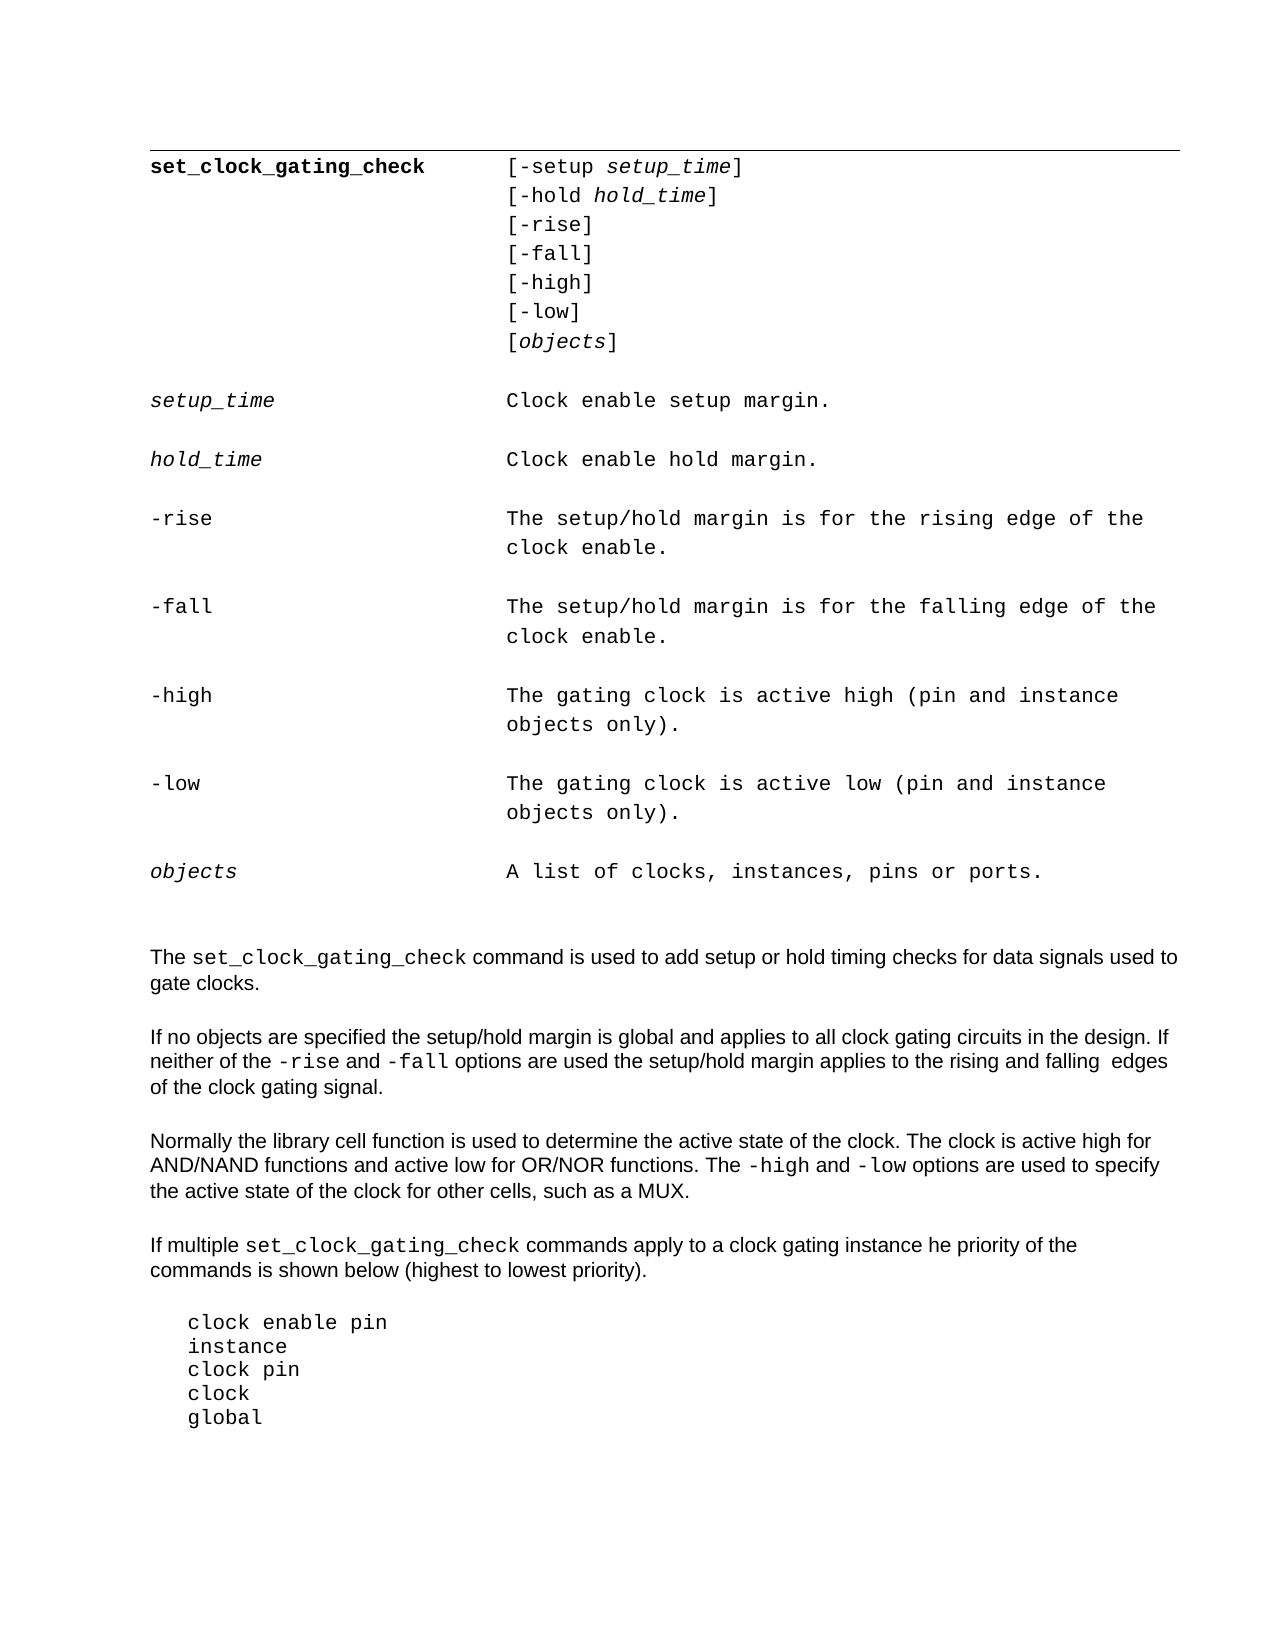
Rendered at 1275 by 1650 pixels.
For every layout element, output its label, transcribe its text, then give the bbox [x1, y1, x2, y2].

table_cell Clock enable setup margin. [506, 384, 1180, 443]
table_cell setup_time [150, 384, 506, 443]
text clock enable pin instance clock pin clock global [187, 1312, 1180, 1430]
table_cell -fall [150, 591, 506, 679]
text If multiple set_clock_gating_check commands apply to a clock gating instance he priority of the commands is shown below (highest to lowest priority). [150, 1232, 1180, 1282]
text The set_clock_gating_check command is used to add setup or hold timing checks for data signals used to gate clocks. [150, 945, 1180, 995]
text Normally the library cell function is used to determine the active state of the clock. The clock is active high for AND/NAND functions and active low for OR/NOR functions. The -high and -low options are used to specify the active state of the clock for other cells, such as a MUX. [150, 1129, 1180, 1202]
table_cell -high [150, 679, 506, 768]
table_cell A list of clocks, instances, pins or ports. [506, 856, 1180, 915]
table_cell Clock enable hold margin. [506, 444, 1180, 503]
table_cell -rise [150, 503, 506, 591]
table_cell -low [150, 768, 506, 856]
table_cell objects [150, 856, 506, 915]
table_cell The gating clock is active low (pin and instance objects only). [506, 768, 1180, 856]
table_cell The setup/hold margin is for the rising edge of the clock enable. [506, 503, 1180, 591]
table_cell hold_time [150, 444, 506, 503]
table_cell The gating clock is active high (pin and instance objects only). [506, 679, 1180, 768]
table_header [-setup setup_time] [-hold hold_time] [-rise] [-fall] [-high] [-low] [objects] [506, 151, 1180, 384]
table_header set_clock_gating_check [150, 151, 506, 384]
text If no objects are specified the setup/hold margin is global and applies to all clock gating circuits in the design. If neither of the -rise and -fall options are used the setup/hold margin applies to the rising and falling edges of the clock gating signal. [150, 1025, 1180, 1099]
table_cell The setup/hold margin is for the falling edge of the clock enable. [506, 591, 1180, 679]
